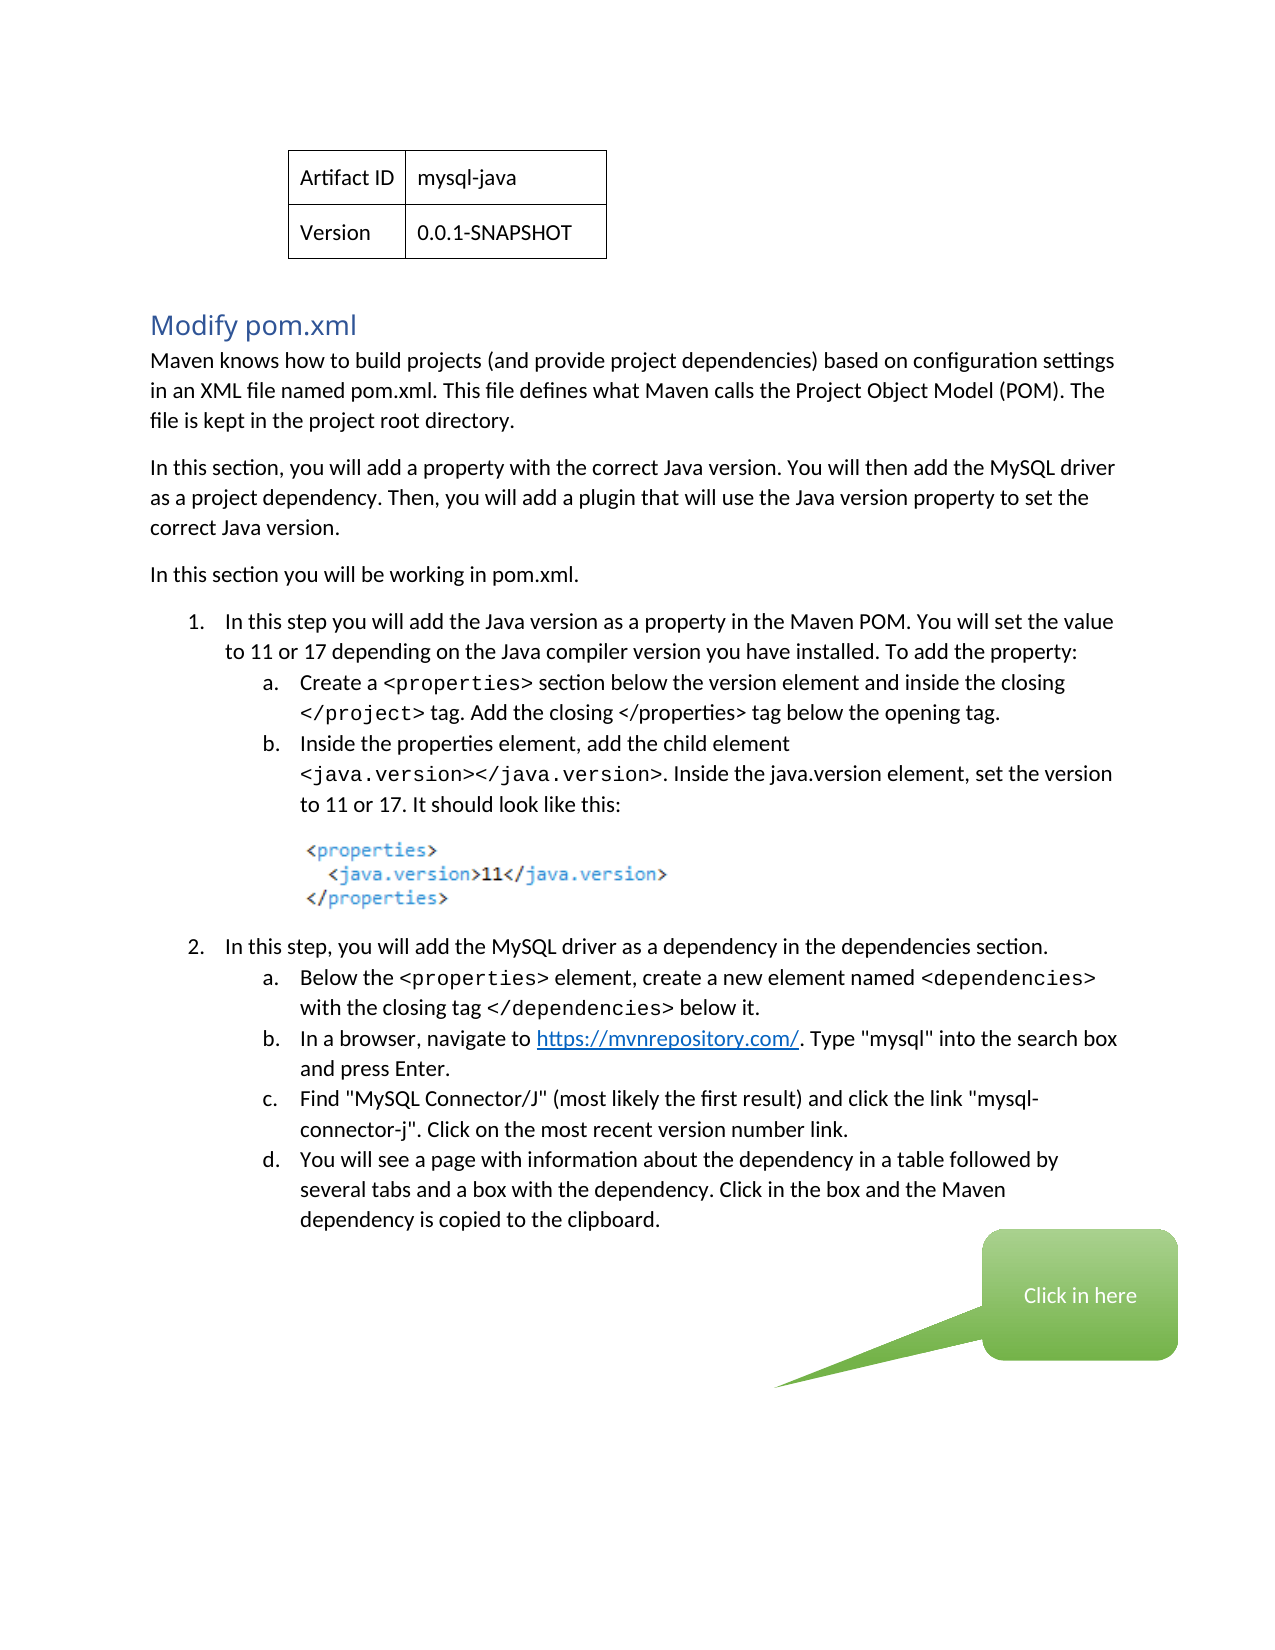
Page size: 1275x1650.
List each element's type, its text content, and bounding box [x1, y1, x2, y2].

list Find "MySQL Connector/J" (most likely the first result) and click the link "mysql-connector-j". Click on the most recent version number link. [262, 1084, 1125, 1143]
list Click in here [1004, 1281, 1157, 1309]
list In this step you will add the Java version as a property in the Maven POM. You will set the value to 11 or 17 depending on the Java compiler version you have installed. To add the property: [187, 607, 1125, 666]
text In this section, you will add a property with the correct Java version. You will then add the MySQL driver as a project dependency. Then, you will add a plugin that will use the Java version property to set the correct Java version. [150, 453, 1125, 542]
table_cell Version [289, 205, 405, 258]
list Inside the properties element, add the child element <java.version></java.version>. Inside the java.version element, set the version to 11 or 17. It should look like this: [262, 729, 1125, 818]
picture [300, 837, 674, 914]
text Maven knows how to build projects (and provide project dependencies) based on configuration settings in an XML file named pom.xml. This file defines what Maven calls the Project Object Model (POM). The file is kept in the project root directory. [150, 346, 1125, 434]
subtitle Modify pom.xml [150, 306, 1125, 343]
list Below the <properties> element, create a new element named <dependencies> with the closing tag </dependencies> below it. [262, 963, 1125, 1022]
table_cell mysql-java [406, 151, 606, 204]
list Create a <properties> section below the version element and inside the closing </project> tag. Add the closing </properties> tag below the opening tag. [262, 668, 1125, 727]
table_cell 0.0.1-SNAPSHOT [406, 205, 606, 258]
list In this step, you will add the MySQL driver as a dependency in the dependencies section. [187, 932, 1125, 960]
table_cell Artifact ID [289, 151, 405, 204]
list In a browser, navigate to https://mvnrepository.com/. Type "mysql" into the search box and press Enter. [262, 1024, 1125, 1082]
list You will see a page with information about the dependency in a table followed by several tabs and a box with the dependency. Click in the box and the Maven dependency is copied to the clipboard. [262, 1145, 1125, 1233]
text In this section you will be working in pom.xml. [150, 560, 1125, 588]
